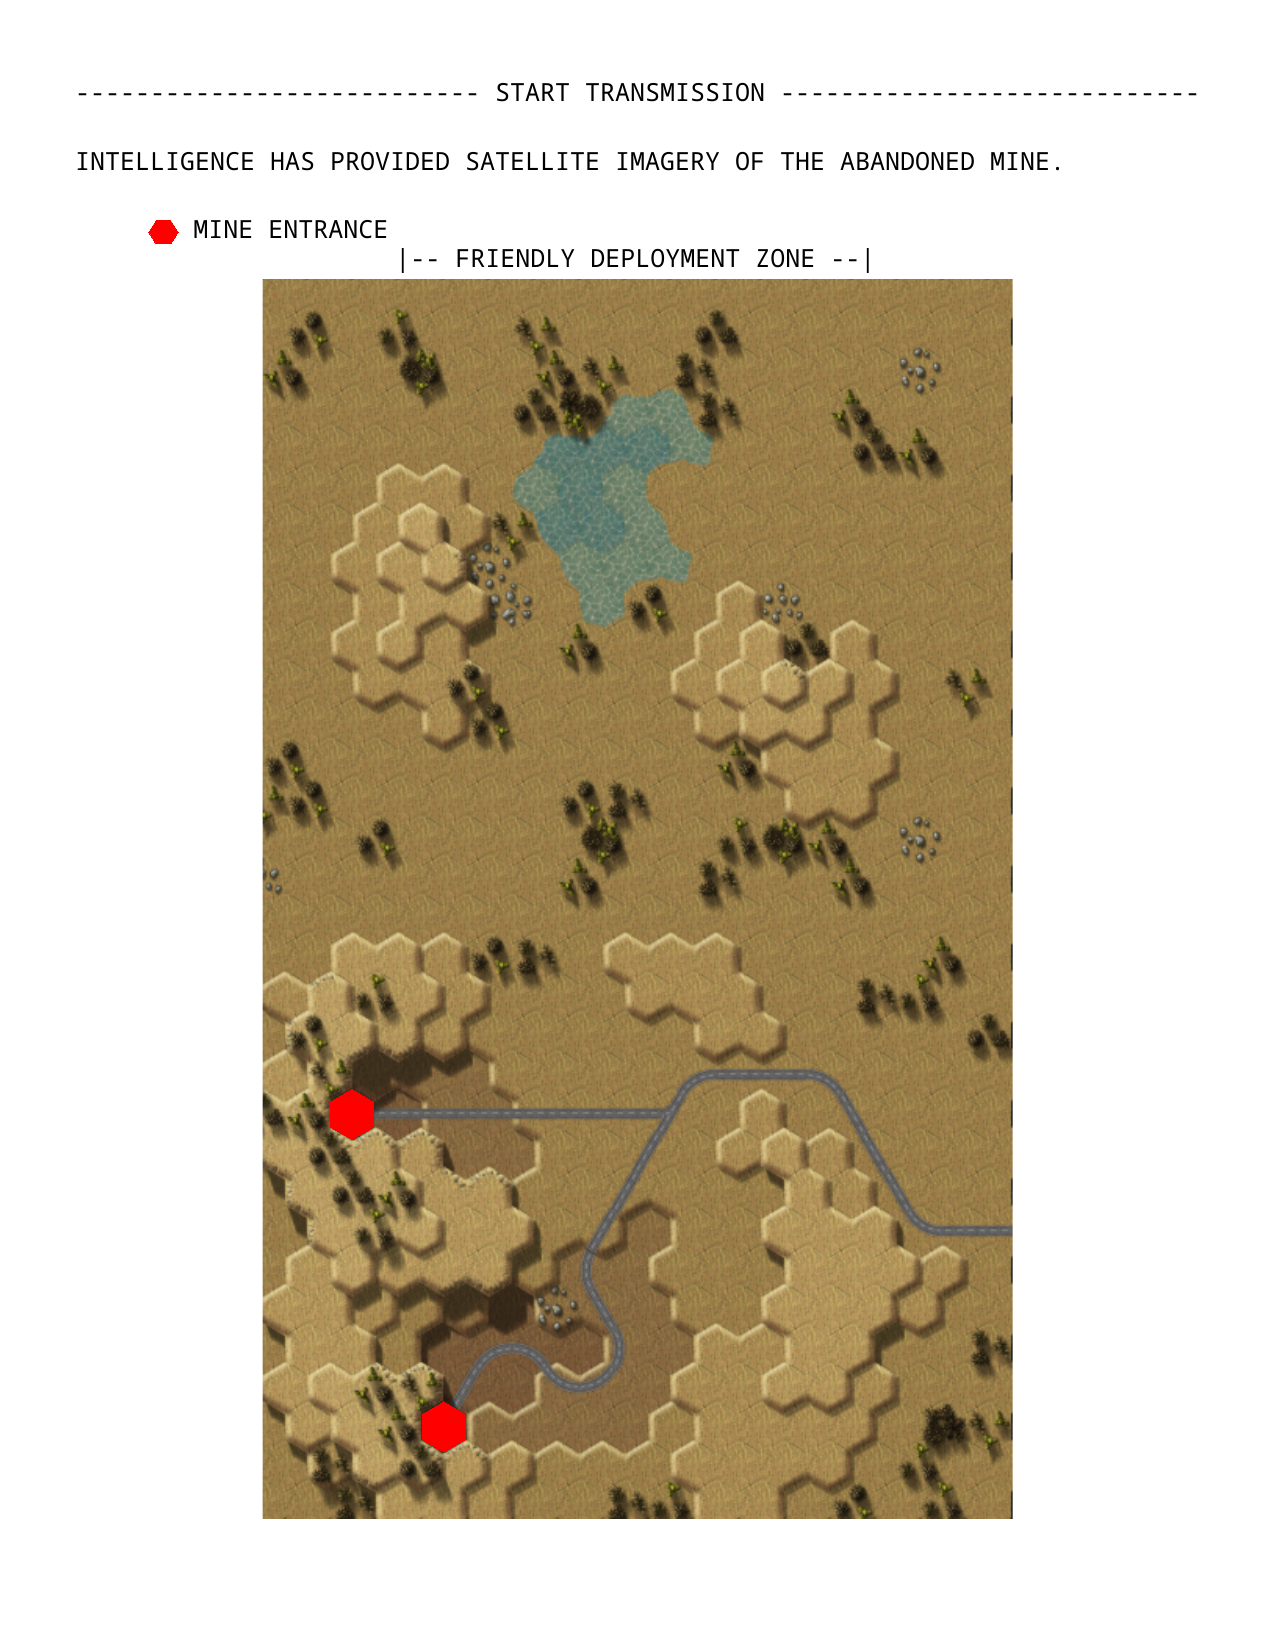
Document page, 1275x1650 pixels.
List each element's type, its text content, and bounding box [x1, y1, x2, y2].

text MINE ENTRANCE [75, 211, 1200, 245]
text INTELLIGENCE HAS PROVIDED SATELLITE IMAGERY OF THE ABANDONED MINE. [75, 143, 1200, 177]
text --------------------------- START TRANSMISSION ---------------------------- [75, 75, 1200, 109]
picture [262, 279, 1013, 1519]
